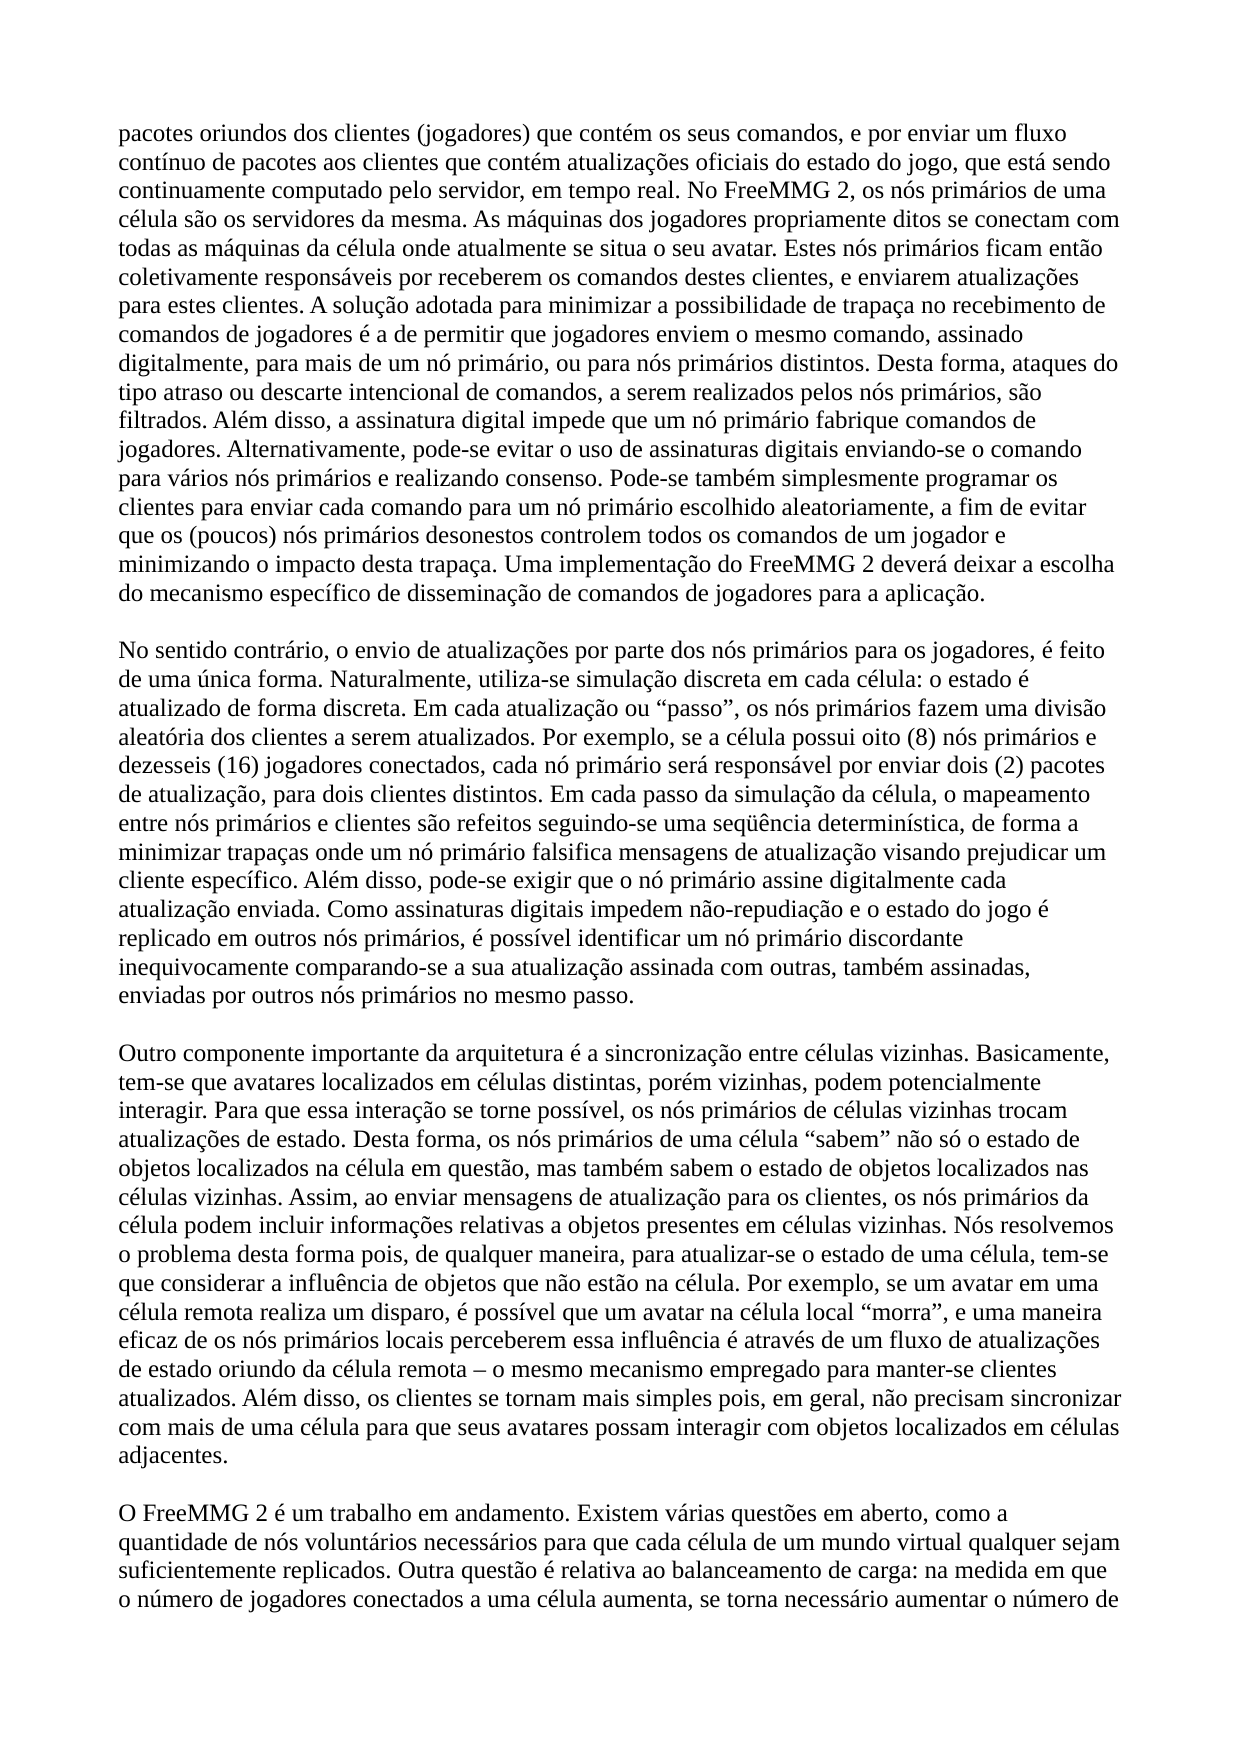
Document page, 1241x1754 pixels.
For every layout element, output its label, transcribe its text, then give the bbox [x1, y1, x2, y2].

text No sentido contrário, o envio de atualizações por parte dos nós primários para os jogadores, é feito de uma única forma. Naturalmente, utiliza-se simulação discreta em cada célula: o estado é atualizado de forma discreta. Em cada atualização ou “passo”, os nós primários fazem uma divisão aleatória dos clientes a serem atualizados. Por exemplo, se a célula possui oito (8) nós primários e dezesseis (16) jogadores conectados, cada nó primário será responsável por enviar dois (2) pacotes de atualização, para dois clientes distintos. Em cada passo da simulação da célula, o mapeamento entre nós primários e clientes são refeitos seguindo-se uma seqüência determinística, de forma a minimizar trapaças onde um nó primário falsifica mensagens de atualização visando prejudicar um cliente específico. Além disso, pode-se exigir que o nó primário assine digitalmente cada atualização enviada. Como assinaturas digitais impedem não-repudiação e o estado do jogo é replicado em outros nós primários, é possível identificar um nó primário discordante inequivocamente comparando-se a sua atualização assinada com outras, também assinadas, enviadas por outros nós primários no mesmo passo. [118, 636, 1122, 1009]
text O FreeMMG 2 é um trabalho em andamento. Existem várias questões em aberto, como a quantidade de nós voluntários necessários para que cada célula de um mundo virtual qualquer sejam suficientemente replicados. Outra questão é relativa ao balanceamento de carga: na medida em que o número de jogadores conectados a uma célula aumenta, se torna necessário aumentar o número de [118, 1498, 1122, 1613]
text Outro componente importante da arquitetura é a sincronização entre células vizinhas. Basicamente, tem-se que avatares localizados em células distintas, porém vizinhas, podem potencialmente interagir. Para que essa interação se torne possível, os nós primários de células vizinhas trocam atualizações de estado. Desta forma, os nós primários de uma célula “sabem” não só o estado de objetos localizados na célula em questão, mas também sabem o estado de objetos localizados nas células vizinhas. Assim, ao enviar mensagens de atualização para os clientes, os nós primários da célula podem incluir informações relativas a objetos presentes em células vizinhas. Nós resolvemos o problema desta forma pois, de qualquer maneira, para atualizar-se o estado de uma célula, tem-se que considerar a influência de objetos que não estão na célula. Por exemplo, se um avatar em uma célula remota realiza um disparo, é possível que um avatar na célula local “morra”, e uma maneira eficaz de os nós primários locais perceberem essa influência é através de um fluxo de atualizações de estado oriundo da célula remota – o mesmo mecanismo empregado para manter-se clientes atualizados. Além disso, os clientes se tornam mais simples pois, em geral, não precisam sincronizar com mais de uma célula para que seus avatares possam interagir com objetos localizados em células adjacentes. [118, 1038, 1122, 1469]
text pacotes oriundos dos clientes (jogadores) que contém os seus comandos, e por enviar um fluxo contínuo de pacotes aos clientes que contém atualizações oficiais do estado do jogo, que está sendo continuamente computado pelo servidor, em tempo real. No FreeMMG 2, os nós primários de uma célula são os servidores da mesma. As máquinas dos jogadores propriamente ditos se conectam com todas as máquinas da célula onde atualmente se situa o seu avatar. Estes nós primários ficam então coletivamente responsáveis por receberem os comandos destes clientes, e enviarem atualizações para estes clientes. A solução adotada para minimizar a possibilidade de trapaça no recebimento de comandos de jogadores é a de permitir que jogadores enviem o mesmo comando, assinado digitalmente, para mais de um nó primário, ou para nós primários distintos. Desta forma, ataques do tipo atraso ou descarte intencional de comandos, a serem realizados pelos nós primários, são filtrados. Além disso, a assinatura digital impede que um nó primário fabrique comandos de jogadores. Alternativamente, pode-se evitar o uso de assinaturas digitais enviando-se o comando para vários nós primários e realizando consenso. Pode-se também simplesmente programar os clientes para enviar cada comando para um nó primário escolhido aleatoriamente, a fim de evitar que os (poucos) nós primários desonestos controlem todos os comandos de um jogador e minimizando o impacto desta trapaça. Uma implementação do FreeMMG 2 deverá deixar a escolha do mecanismo específico de disseminação de comandos de jogadores para a aplicação. [118, 118, 1122, 607]
